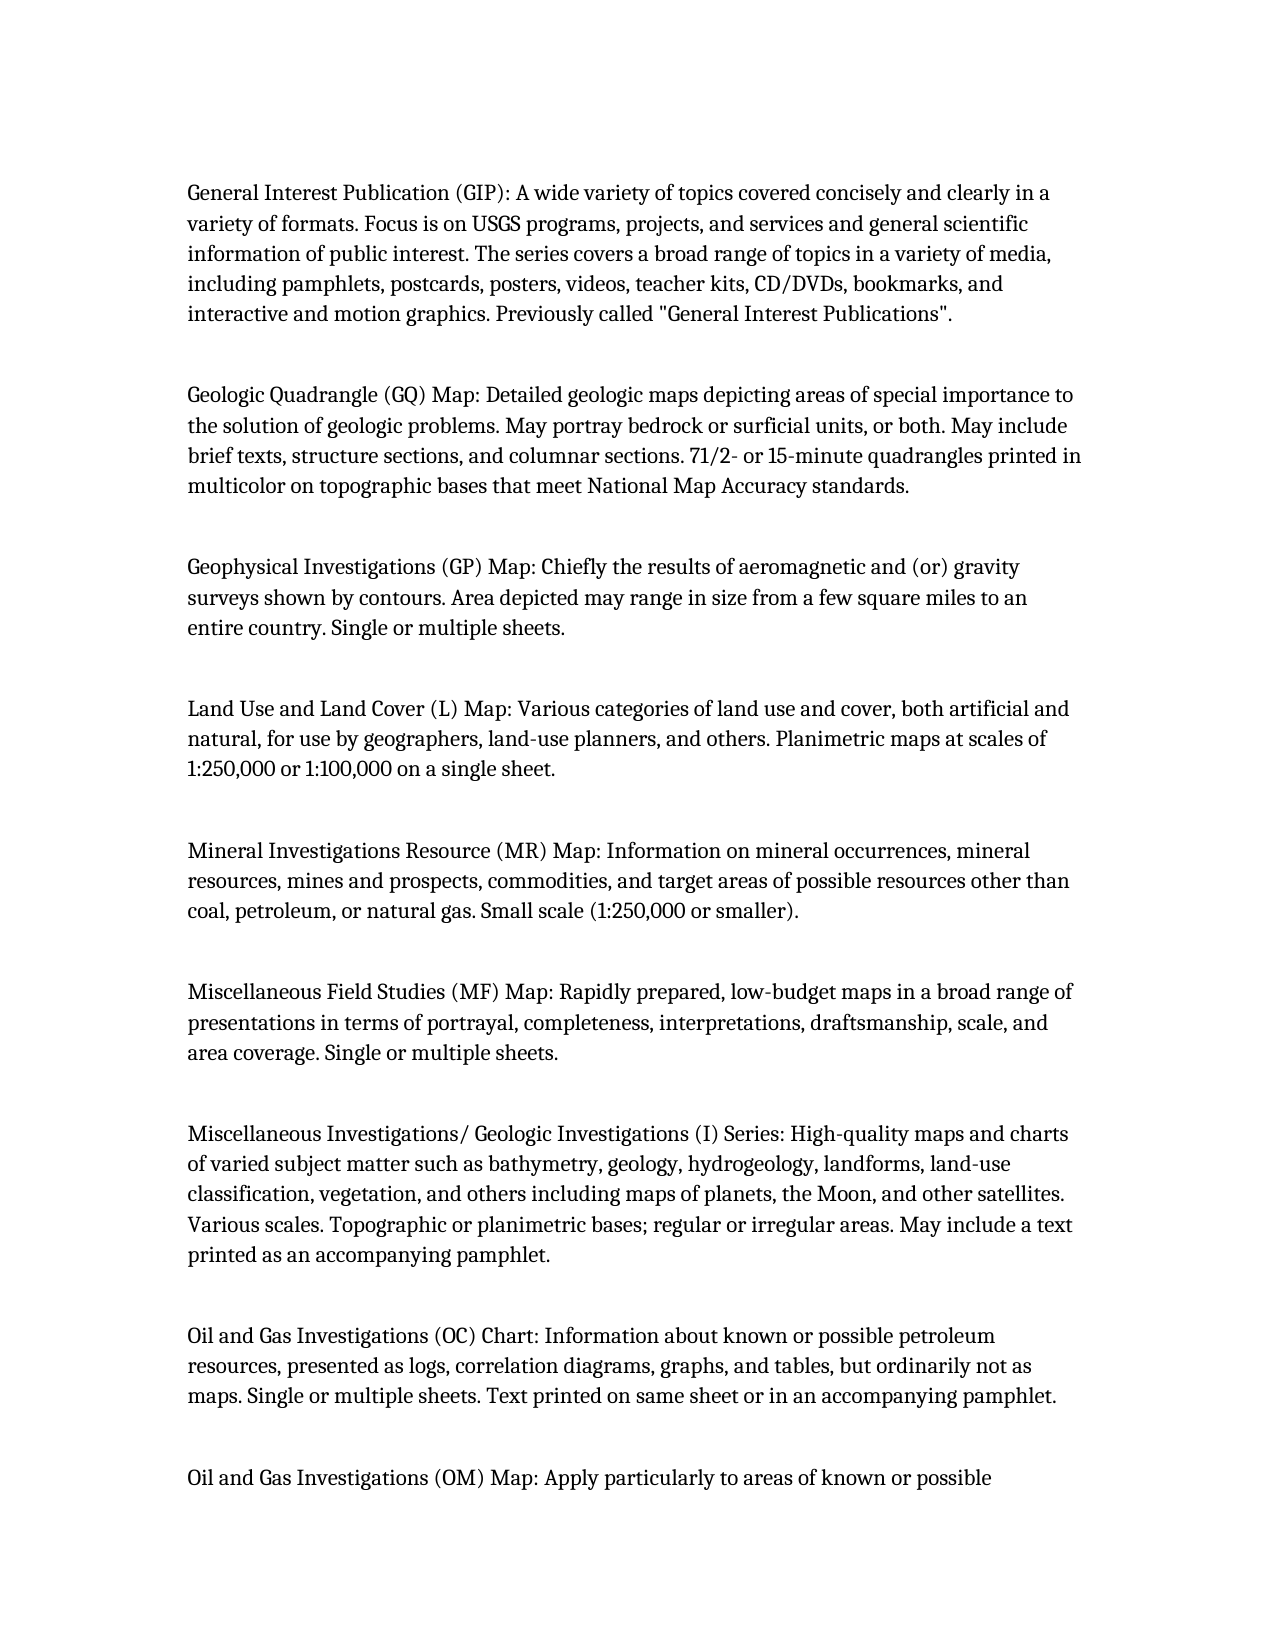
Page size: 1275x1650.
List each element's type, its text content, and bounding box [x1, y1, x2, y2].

text Oil and Gas Investigations (OM) Map: Apply particularly to areas of known or possible [187, 1434, 1087, 1491]
text Oil and Gas Investigations (OC) Chart: Information about known or possible petroleum resources, presented as logs, correlation diagrams, graphs, and tables, but ordinarily not as maps. Single or multiple sheets. Text printed on same sheet or in an accompanying pamphlet. [187, 1293, 1087, 1410]
text Geologic Quadrangle (GQ) Map: Detailed geologic maps depicting areas of special importance to the solution of geologic problems. May portray bedrock or surficial units, or both. May include brief texts, structure sections, and columnar sections. 71/2- or 15-minute quadrangles printed in multicolor on topographic bases that meet National Map Accuracy standards. [187, 352, 1087, 499]
text Miscellaneous Investigations/ Geologic Investigations (I) Series: High-quality maps and charts of varied subject matter such as bathymetry, geology, hydrogeology, landforms, land-use classification, vegetation, and others including maps of planets, the Moon, and other satellites. Various scales. Topographic or planimetric bases; regular or irregular areas. May include a text printed as an accompanying pamphlet. [187, 1091, 1087, 1268]
text Land Use and Land Cover (L) Map: Various categories of land use and cover, both artificial and natural, for use by geographers, land-use planners, and others. Planimetric maps at scales of 1:250,000 or 1:100,000 on a single sheet. [187, 666, 1087, 783]
text Miscellaneous Field Studies (MF) Map: Rapidly prepared, low-budget maps in a broad range of presentations in terms of portrayal, completeness, interpretations, draftsmanship, scale, and area coverage. Single or multiple sheets. [187, 949, 1087, 1066]
text Geophysical Investigations (GP) Map: Chiefly the results of aeromagnetic and (or) gravity surveys shown by contours. Area depicted may range in size from a few square miles to an entire country. Single or multiple sheets. [187, 524, 1087, 641]
text Mineral Investigations Resource (MR) Map: Information on mineral occurrences, mineral resources, mines and prospects, commodities, and target areas of possible resources other than coal, petroleum, or natural gas. Small scale (1:250,000 or smaller). [187, 807, 1087, 924]
text General Interest Publication (GIP): A wide variety of topics covered concisely and clearly in a variety of formats. Focus is on USGS programs, projects, and services and general scientific information of public interest. The series covers a broad range of topics in a variety of media, including pamphlets, postcards, posters, videos, teacher kits, CD/DVDs, bookmarks, and interactive and motion graphics. Previously called "General Interest Publications". [187, 150, 1087, 327]
